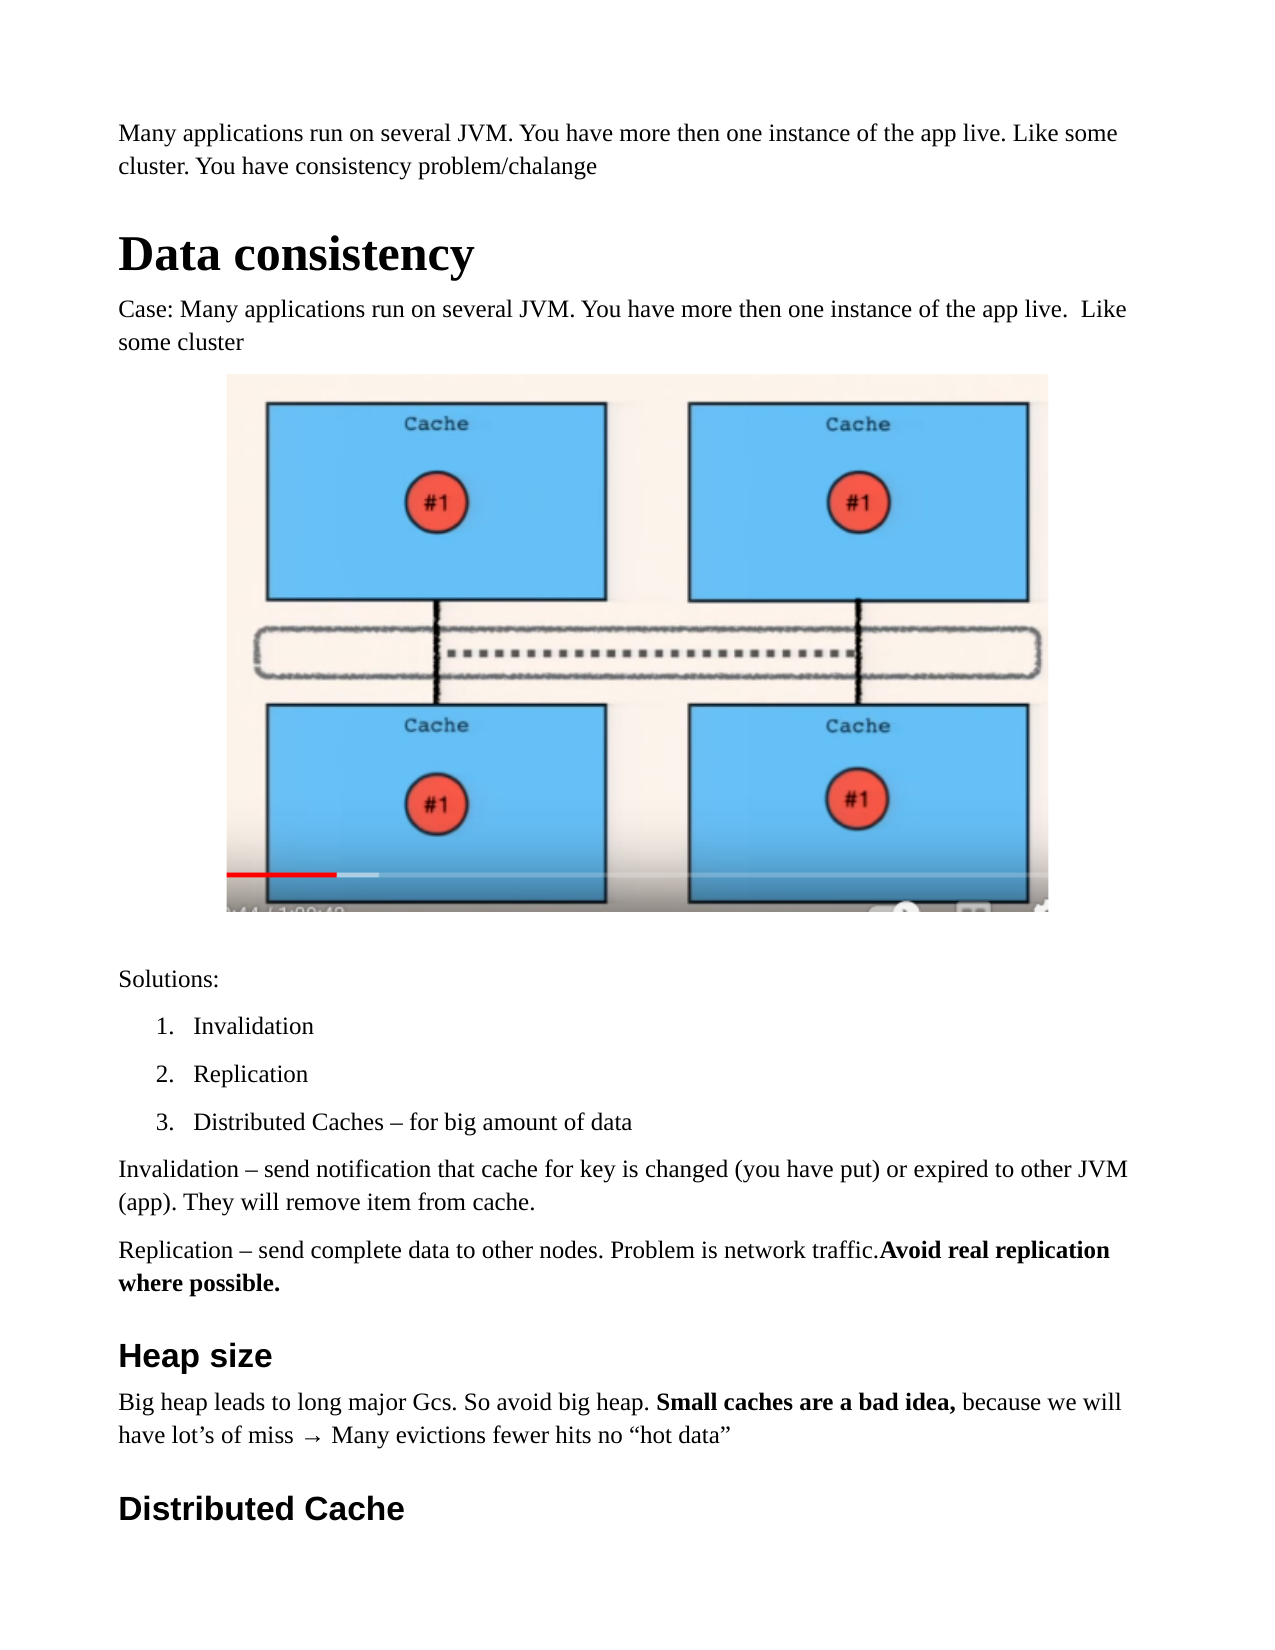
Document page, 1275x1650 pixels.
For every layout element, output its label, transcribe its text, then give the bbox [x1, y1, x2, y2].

text Many applications run on several JVM. You have more then one instance of the app live. Like some cluster. You have consistency problem/chalange [118, 118, 1157, 180]
subtitle Distributed Cache [118, 1489, 1157, 1527]
subtitle Data consistency [118, 224, 1157, 281]
text Replication – send complete data to other nodes. Problem is network traffic.Avoid real replication where possible. [118, 1235, 1157, 1297]
list Replication [156, 1059, 1157, 1088]
text Big heap leads to long major Gcs. So avoid big heap. Small caches are a bad idea, because we will have lot’s of miss → Many evictions fewer hits no “hot data” [118, 1387, 1157, 1449]
text Solutions: [118, 964, 1157, 992]
list Distributed Caches – for big amount of data [156, 1107, 1157, 1135]
list Invalidation [156, 1011, 1157, 1040]
subtitle Heap size [118, 1336, 1157, 1375]
text Case: Many applications run on several JVM. You have more then one instance of the app live. Like some cluster [118, 294, 1157, 356]
picture [226, 374, 1049, 912]
text Invalidation – send notification that cache for key is changed (you have put) or expired to other JVM (app). They will remove item from cache. [118, 1154, 1157, 1216]
